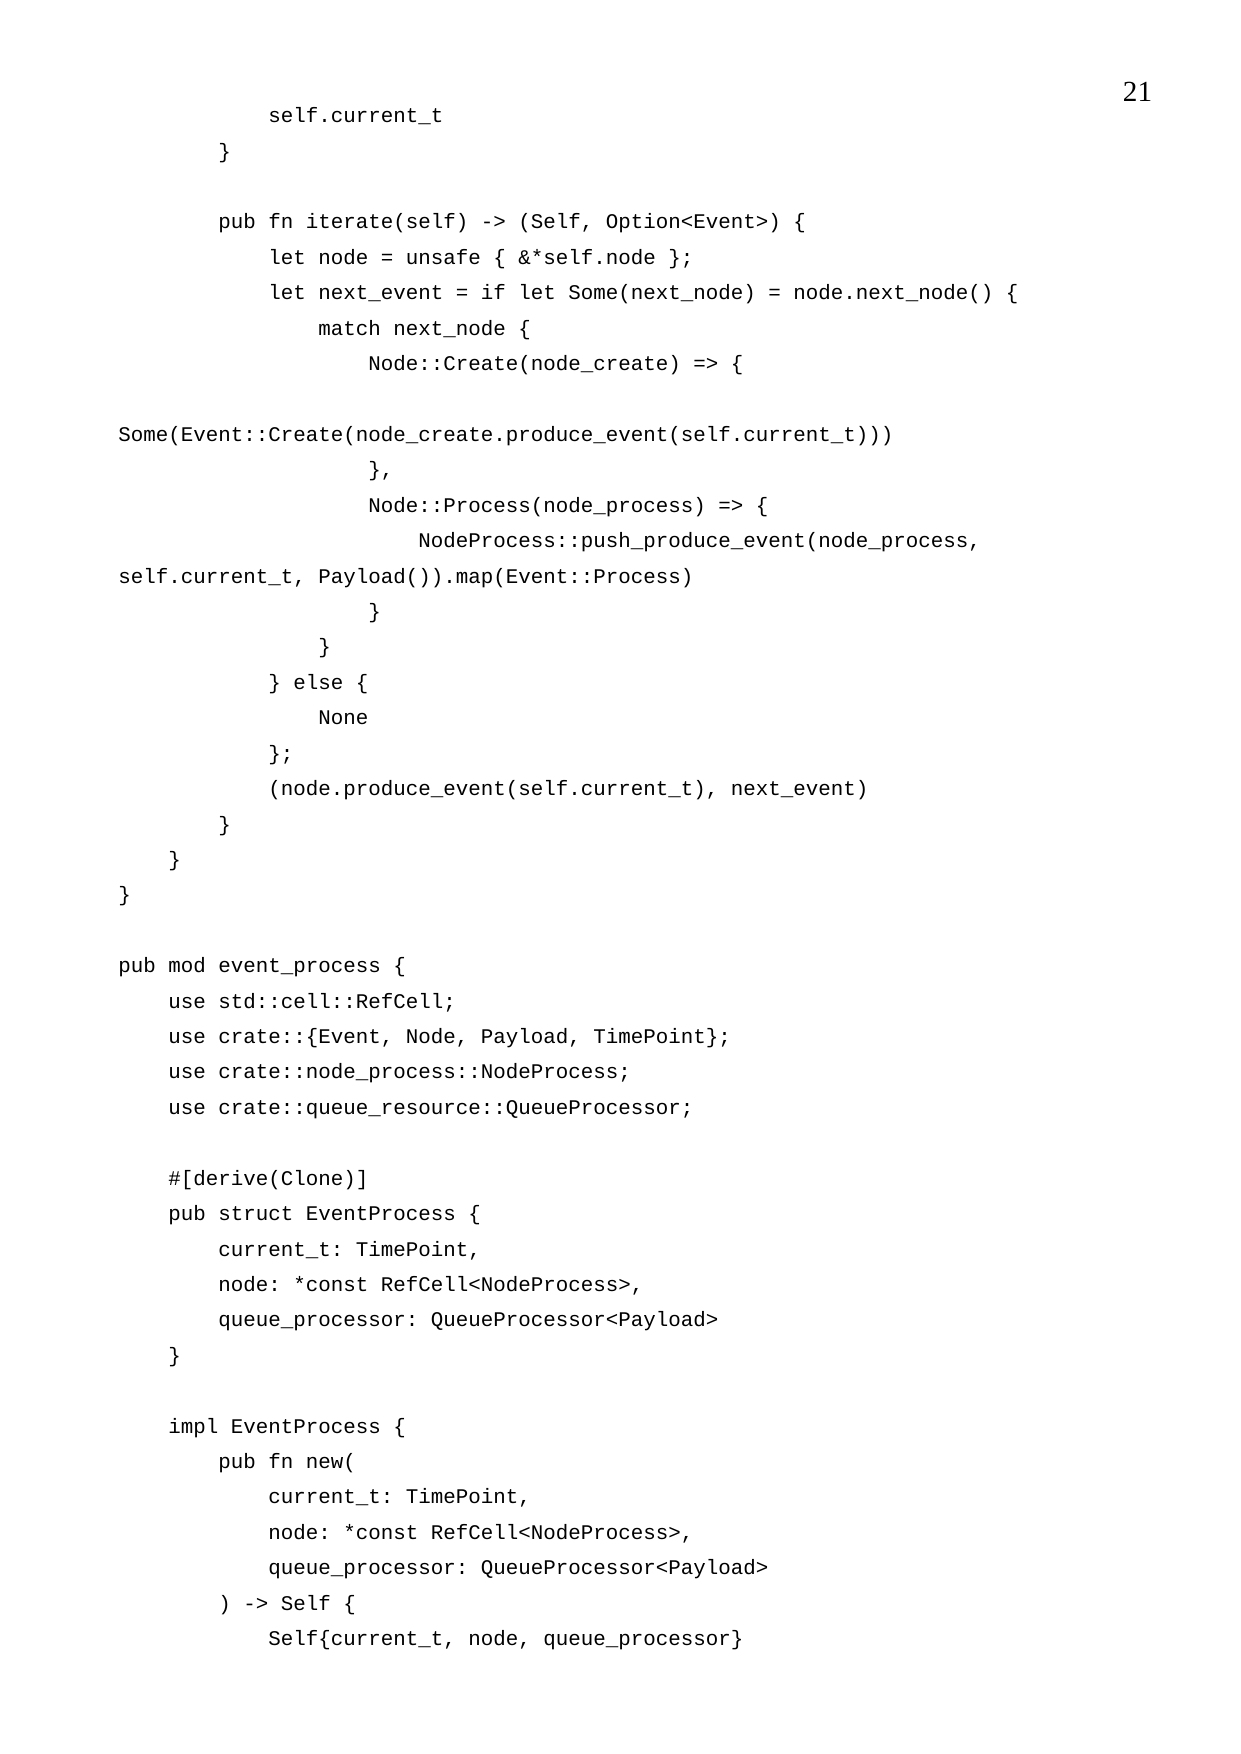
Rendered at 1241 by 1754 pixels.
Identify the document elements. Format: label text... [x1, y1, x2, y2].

text match next_node { [118, 318, 1122, 341]
text (node.produce_event(self.current_t), next_event) [118, 778, 1122, 802]
text Node::Create(node_create) => { [118, 353, 1122, 377]
text pub fn iterate(self) -> (Self, Option<Event>) { [118, 211, 1122, 235]
text current_t: TimePoint, [118, 1238, 1122, 1262]
text use std::cell::RefCell; [118, 991, 1122, 1014]
text }, [118, 459, 1122, 483]
text Some(Event::Create(node_create.produce_event(self.current_t))) [118, 388, 1122, 448]
text ) -> Self { [118, 1593, 1122, 1616]
text None [118, 707, 1122, 731]
text use crate::node_process::NodeProcess; [118, 1061, 1122, 1085]
text current_t: TimePoint, [118, 1486, 1122, 1510]
text let node = unsafe { &*self.node }; [118, 247, 1122, 271]
text NodeProcess::push_produce_event(node_process, self.current_t, Payload()).map(Event::Process) [118, 530, 1122, 589]
text self.current_t [118, 105, 1122, 129]
text } [118, 141, 1122, 164]
text } [118, 849, 1122, 873]
text pub fn new( [118, 1451, 1122, 1475]
text Self{current_t, node, queue_processor} [118, 1628, 1122, 1652]
text } [118, 1345, 1122, 1368]
text let next_event = if let Some(next_node) = node.next_node() { [118, 282, 1122, 306]
text queue_processor: QueueProcessor<Payload> [118, 1309, 1122, 1333]
text }; [118, 743, 1122, 766]
text } [118, 813, 1122, 837]
text Node::Process(node_process) => { [118, 495, 1122, 518]
text pub mod event_process { [118, 955, 1122, 979]
text use crate::{Event, Node, Payload, TimePoint}; [118, 1026, 1122, 1050]
text pub struct EventProcess { [118, 1203, 1122, 1227]
text } [118, 601, 1122, 625]
text queue_processor: QueueProcessor<Payload> [118, 1557, 1122, 1581]
text node: *const RefCell<NodeProcess>, [118, 1522, 1122, 1546]
text use crate::queue_resource::QueueProcessor; [118, 1097, 1122, 1121]
text #[derive(Clone)] [118, 1168, 1122, 1191]
text } [118, 636, 1122, 660]
text } else { [118, 672, 1122, 696]
text node: *const RefCell<NodeProcess>, [118, 1274, 1122, 1298]
text impl EventProcess { [118, 1416, 1122, 1439]
text } [118, 884, 1122, 908]
